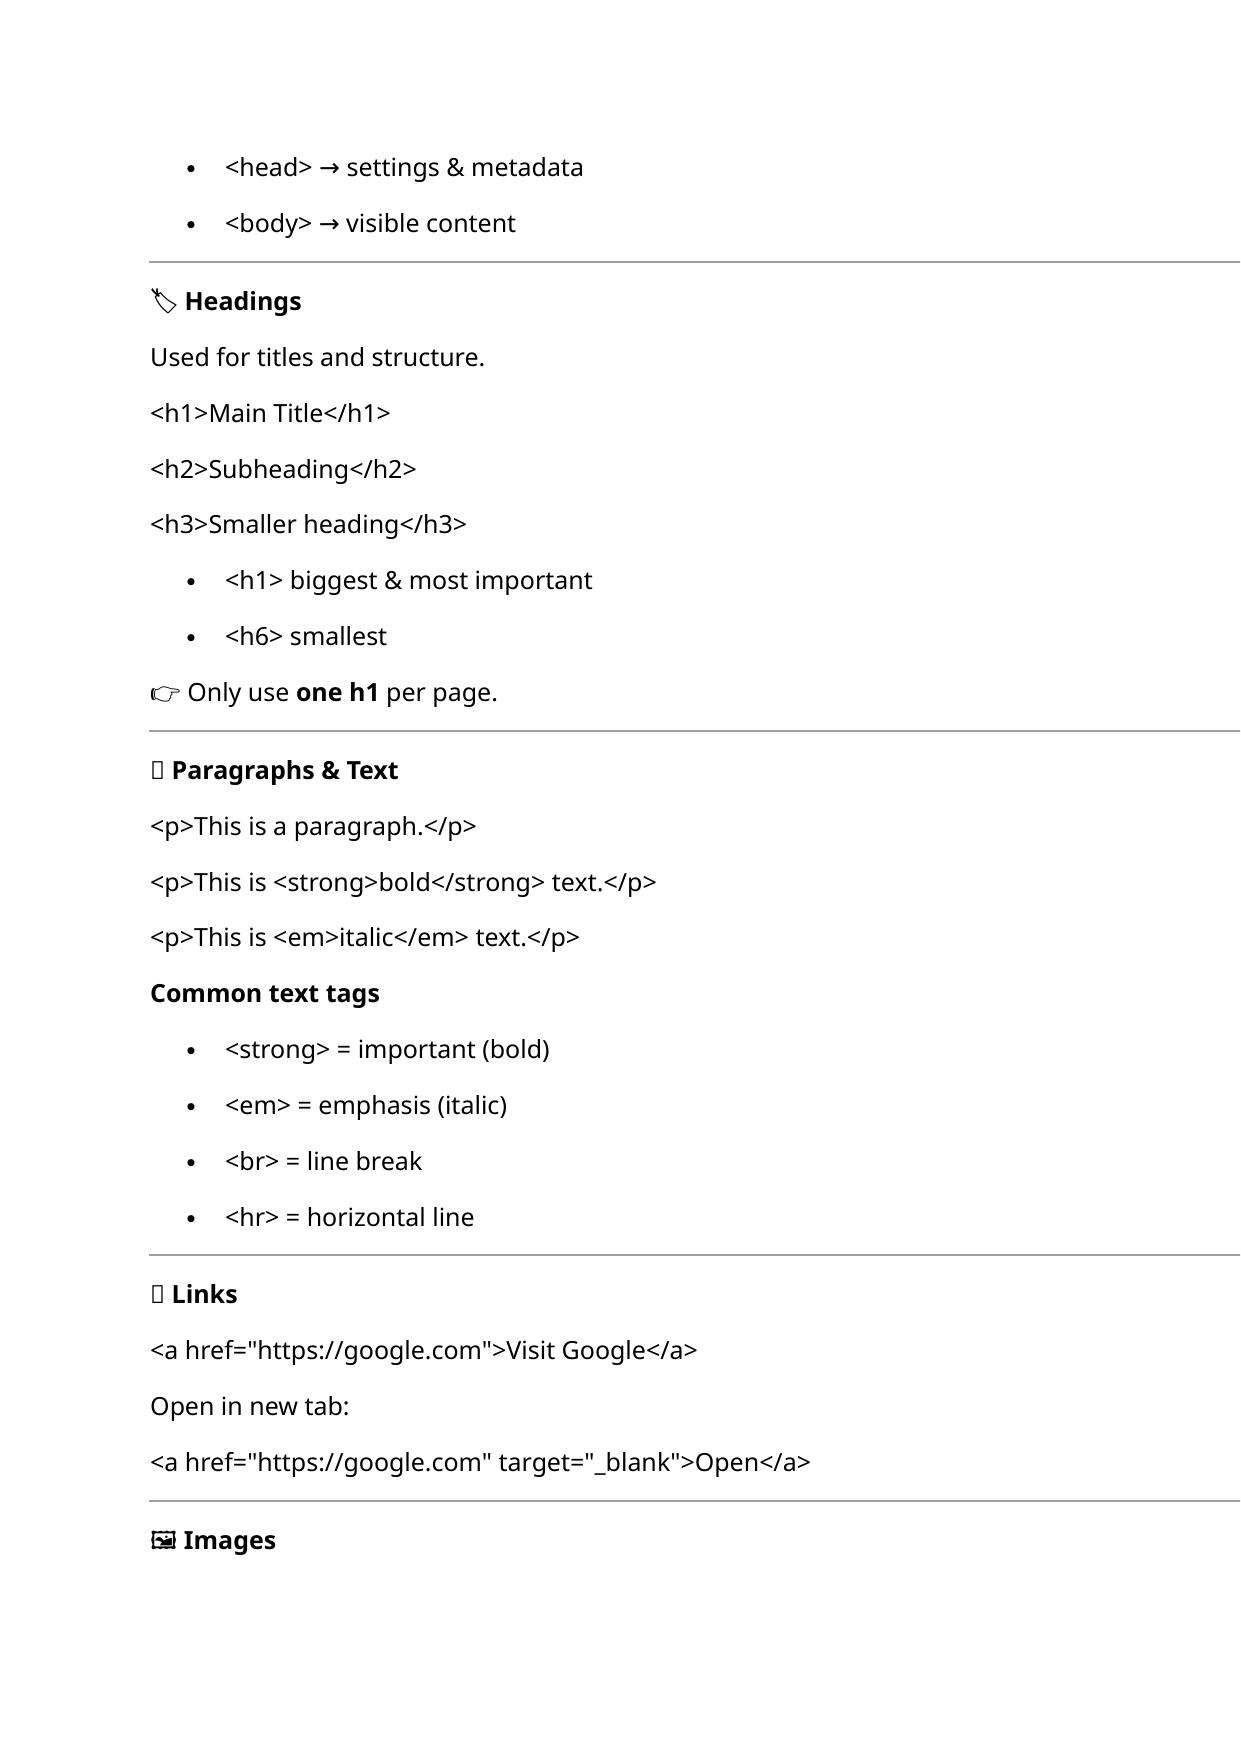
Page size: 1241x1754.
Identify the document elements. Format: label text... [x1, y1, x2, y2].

text <a href="https://google.com">Visit Google</a> [150, 1333, 1090, 1367]
list <strong> = important (bold) [187, 1032, 1090, 1066]
list <em> = emphasis (italic) [187, 1087, 1090, 1122]
text <h2>Subheading</h2> [150, 451, 1090, 485]
list <hr> = horizontal line [187, 1199, 1090, 1233]
list <head> → settings & metadata [187, 150, 1090, 184]
text 🏷️ Headings [150, 284, 1090, 318]
text <h3>Smaller heading</h3> [150, 507, 1090, 541]
text 🖼️ Images [150, 1522, 1090, 1557]
text Common text tags [150, 976, 1090, 1010]
text <h1>Main Title</h1> [150, 395, 1090, 429]
text <a href="https://google.com" target="_blank">Open</a> [150, 1444, 1090, 1479]
list <h1> biggest & most important [187, 563, 1090, 597]
list <br> = line break [187, 1143, 1090, 1177]
text <p>This is a paragraph.</p> [150, 808, 1090, 842]
text 🔗 Links [150, 1277, 1090, 1311]
text Used for titles and structure. [150, 339, 1090, 374]
text 📝 Paragraphs & Text [150, 752, 1090, 787]
text <p>This is <em>italic</em> text.</p> [150, 920, 1090, 954]
list <h6> smallest [187, 619, 1090, 653]
text 👉 Only use one h1 per page. [150, 674, 1090, 709]
list <body> → visible content [187, 206, 1090, 240]
text Open in new tab: [150, 1389, 1090, 1423]
text <p>This is <strong>bold</strong> text.</p> [150, 864, 1090, 898]
